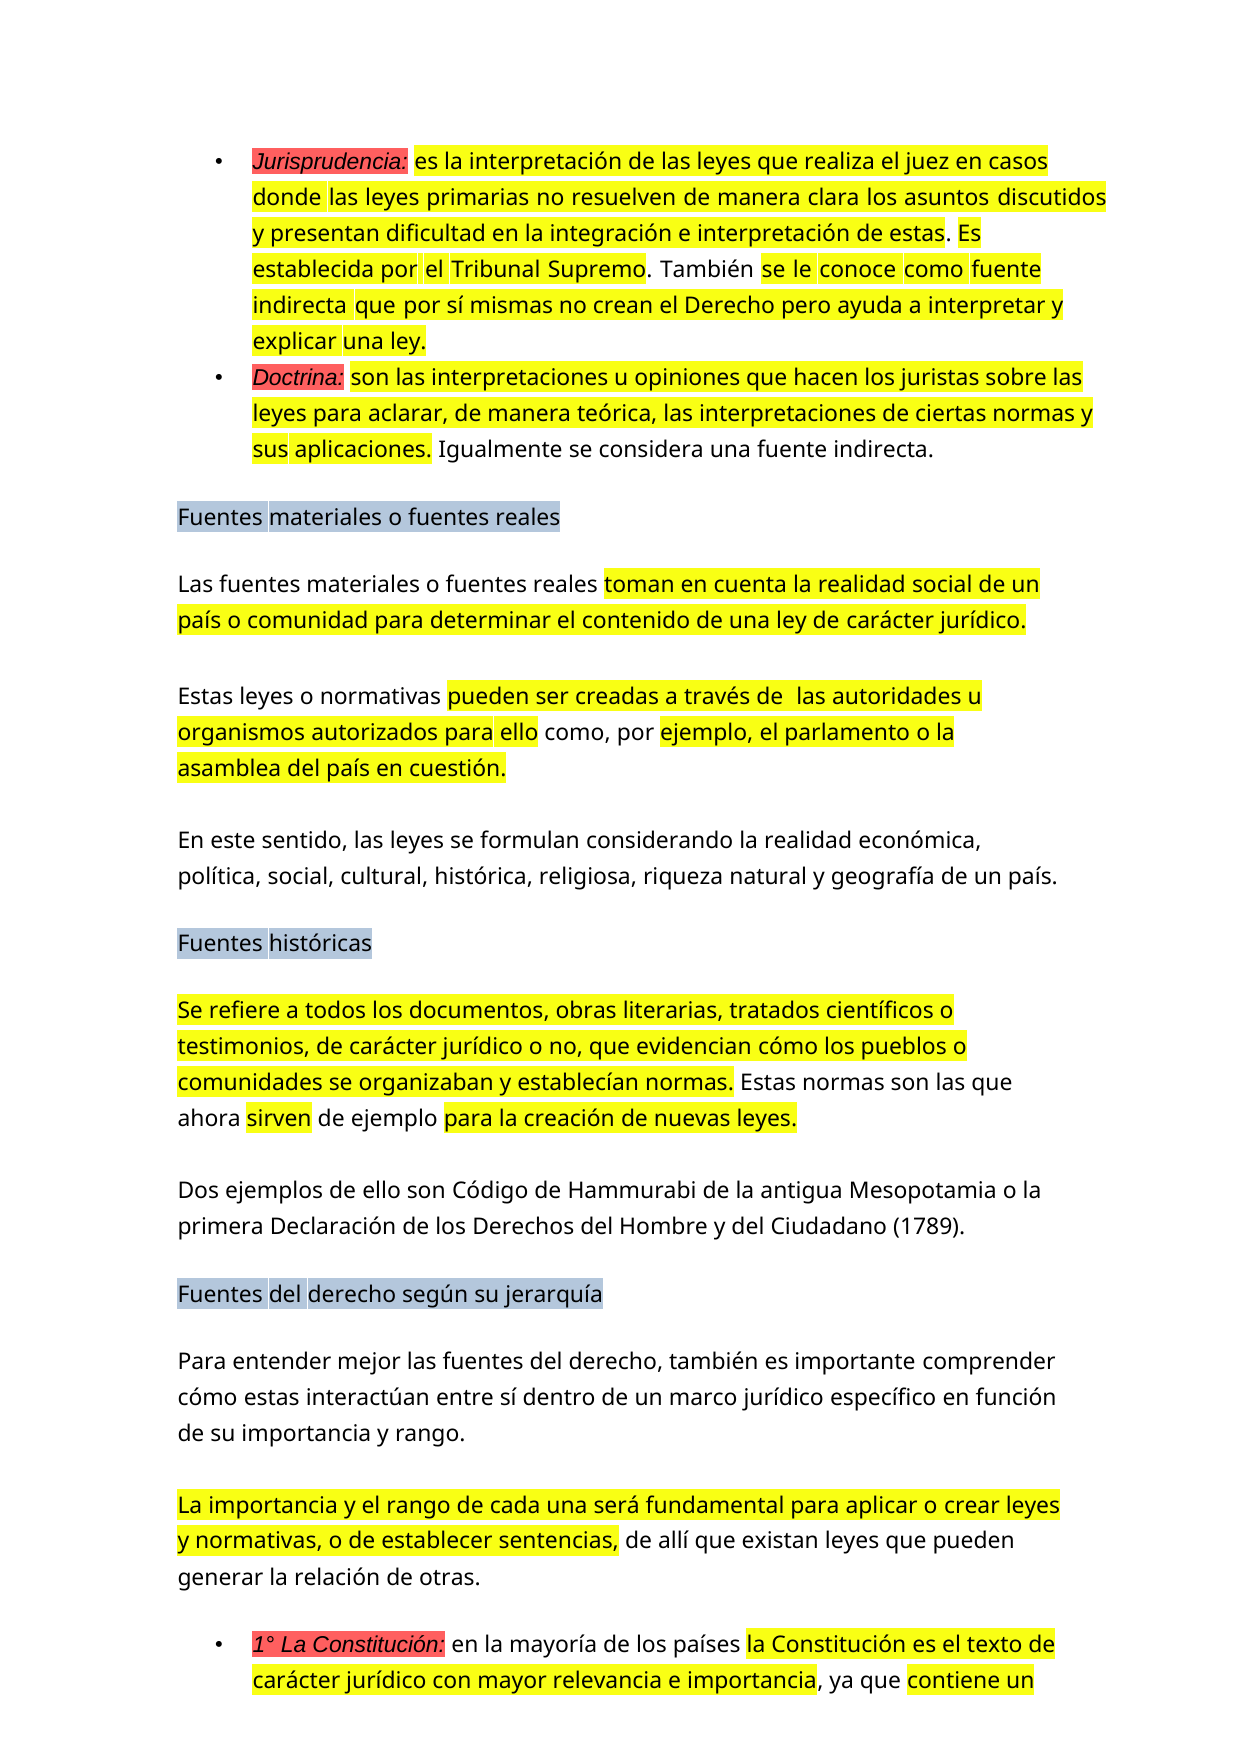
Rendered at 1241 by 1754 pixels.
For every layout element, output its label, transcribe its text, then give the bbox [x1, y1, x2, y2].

list Jurisprudencia: es la interpretación de las leyes que realiza el juez en casos donde las leyes primarias no resuelven de manera clara los asuntos discutidos y presentan dificultad en la integración e interpretación de estas. Es establecida por el Tribunal Supremo. También se le conoce como fuente indirecta que por sí mismas no crean el Derecho pero ayuda a interpretar y explicar una ley. [215, 145, 1109, 356]
text Fuentes del derecho según su jerarquía [177, 1278, 1109, 1309]
text Para entender mejor las fuentes del derecho, también es importante comprender cómo estas interactúan entre sí dentro de un marco jurídico específico en función de su importancia y rango. [177, 1345, 1063, 1448]
text Las fuentes materiales o fuentes reales toman en cuenta la realidad social de un país o comunidad para determinar el contenido de una ley de carácter jurídico. [177, 568, 1063, 635]
text Fuentes históricas [177, 927, 1109, 959]
list 1° La Constitución: en la mayoría de los países la Constitución es el texto de carácter jurídico con mayor relevancia e importancia, ya que contiene un [215, 1628, 1109, 1695]
text Dos ejemplos de ello son Código de Hammurabi de la antigua Mesopotamia o la primera Declaración de los Derechos del Hombre y del Ciudadano (1789). [177, 1174, 1063, 1241]
text Se refiere a todos los documentos, obras literarias, tratados científicos o testimonios, de carácter jurídico o no, que evidencian cómo los pueblos o comunidades se organizaban y establecían normas. Estas normas son las que ahora sirven de ejemplo para la creación de nuevas leyes. [177, 994, 1063, 1133]
text En este sentido, las leyes se formulan considerando la realidad económica, política, social, cultural, histórica, religiosa, riqueza natural y geografía de un país. [177, 824, 1063, 891]
text Fuentes materiales o fuentes reales [177, 501, 1109, 532]
list Doctrina: son las interpretaciones u opiniones que hacen los juristas sobre las leyes para aclarar, de manera teórica, las interpretaciones de ciertas normas y sus aplicaciones. Igualmente se considera una fuente indirecta. [215, 361, 1109, 464]
text La importancia y el rango de cada una será fundamental para aplicar o crear leyes y normativas, o de establecer sentencias, de allí que existan leyes que pueden generar la relación de otras. [177, 1488, 1063, 1592]
text Estas leyes o normativas pueden ser creadas a través de las autoridades u organismos autorizados para ello como, por ejemplo, el parlamento o la asamblea del país en cuestión. [177, 680, 1063, 783]
